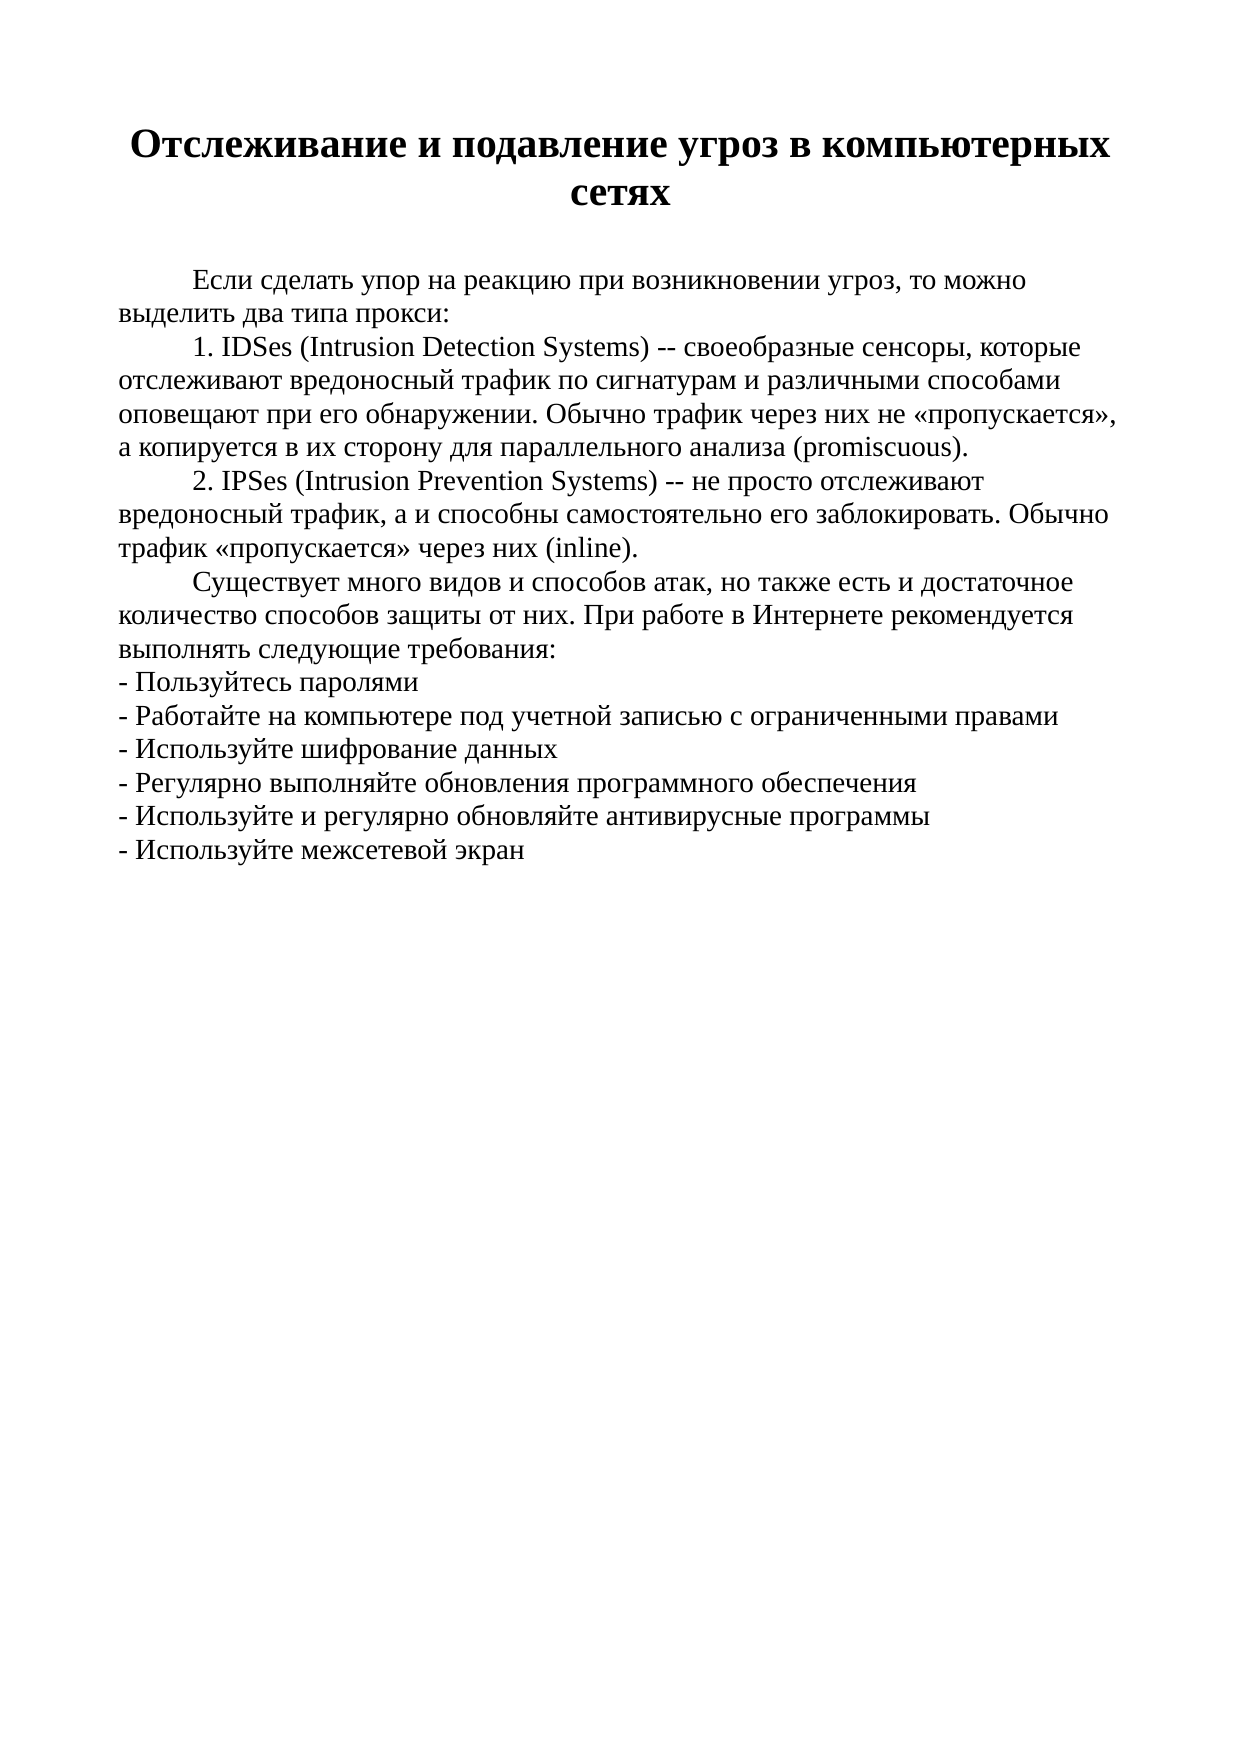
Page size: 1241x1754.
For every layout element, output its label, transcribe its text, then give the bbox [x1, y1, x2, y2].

text выполнять следующие требования: [118, 631, 1122, 664]
text - Пользуйтесь паролями [118, 664, 1122, 698]
text - Используйте шифрование данных [118, 731, 1122, 765]
text - Регулярно выполняйте обновления программного обеспечения [118, 765, 1122, 798]
text 2. IPSes (Intrusion Prevention Systems) -- не просто отслеживают вредоносный трафик, а и способны самостоятельно его заблокировать. Обычно трафик «пропускается» через них (inline). [118, 463, 1122, 564]
text - Работайте на компьютере под учетной записью с ограниченными правами [118, 698, 1122, 731]
text отслеживают вредоносный трафик по сигнатурам и различными способами оповещают при его обнаружении. Обычно трафик через них не «пропускается», а копируется в их сторону для параллельного анализа (promiscuous). [118, 362, 1122, 463]
text Существует много видов и способов атак, но также есть и достаточное [118, 564, 1122, 597]
text - Используйте межсетевой экран [118, 832, 1122, 866]
text 1. IDSes (Intrusion Detection Systems) -- своеобразные сенсоры, которые [118, 329, 1122, 362]
text количество способов защиты от них. При работе в Интернете рекомендуется [118, 597, 1122, 631]
text Если сделать упор на реакцию при возникновении угроз, то можно выделить два типа прокси: [118, 262, 1122, 329]
text Отслеживание и подавление угроз в компьютерных сетях [118, 118, 1122, 214]
text - Используйте и регулярно обновляйте антивирусные программы [118, 798, 1122, 832]
